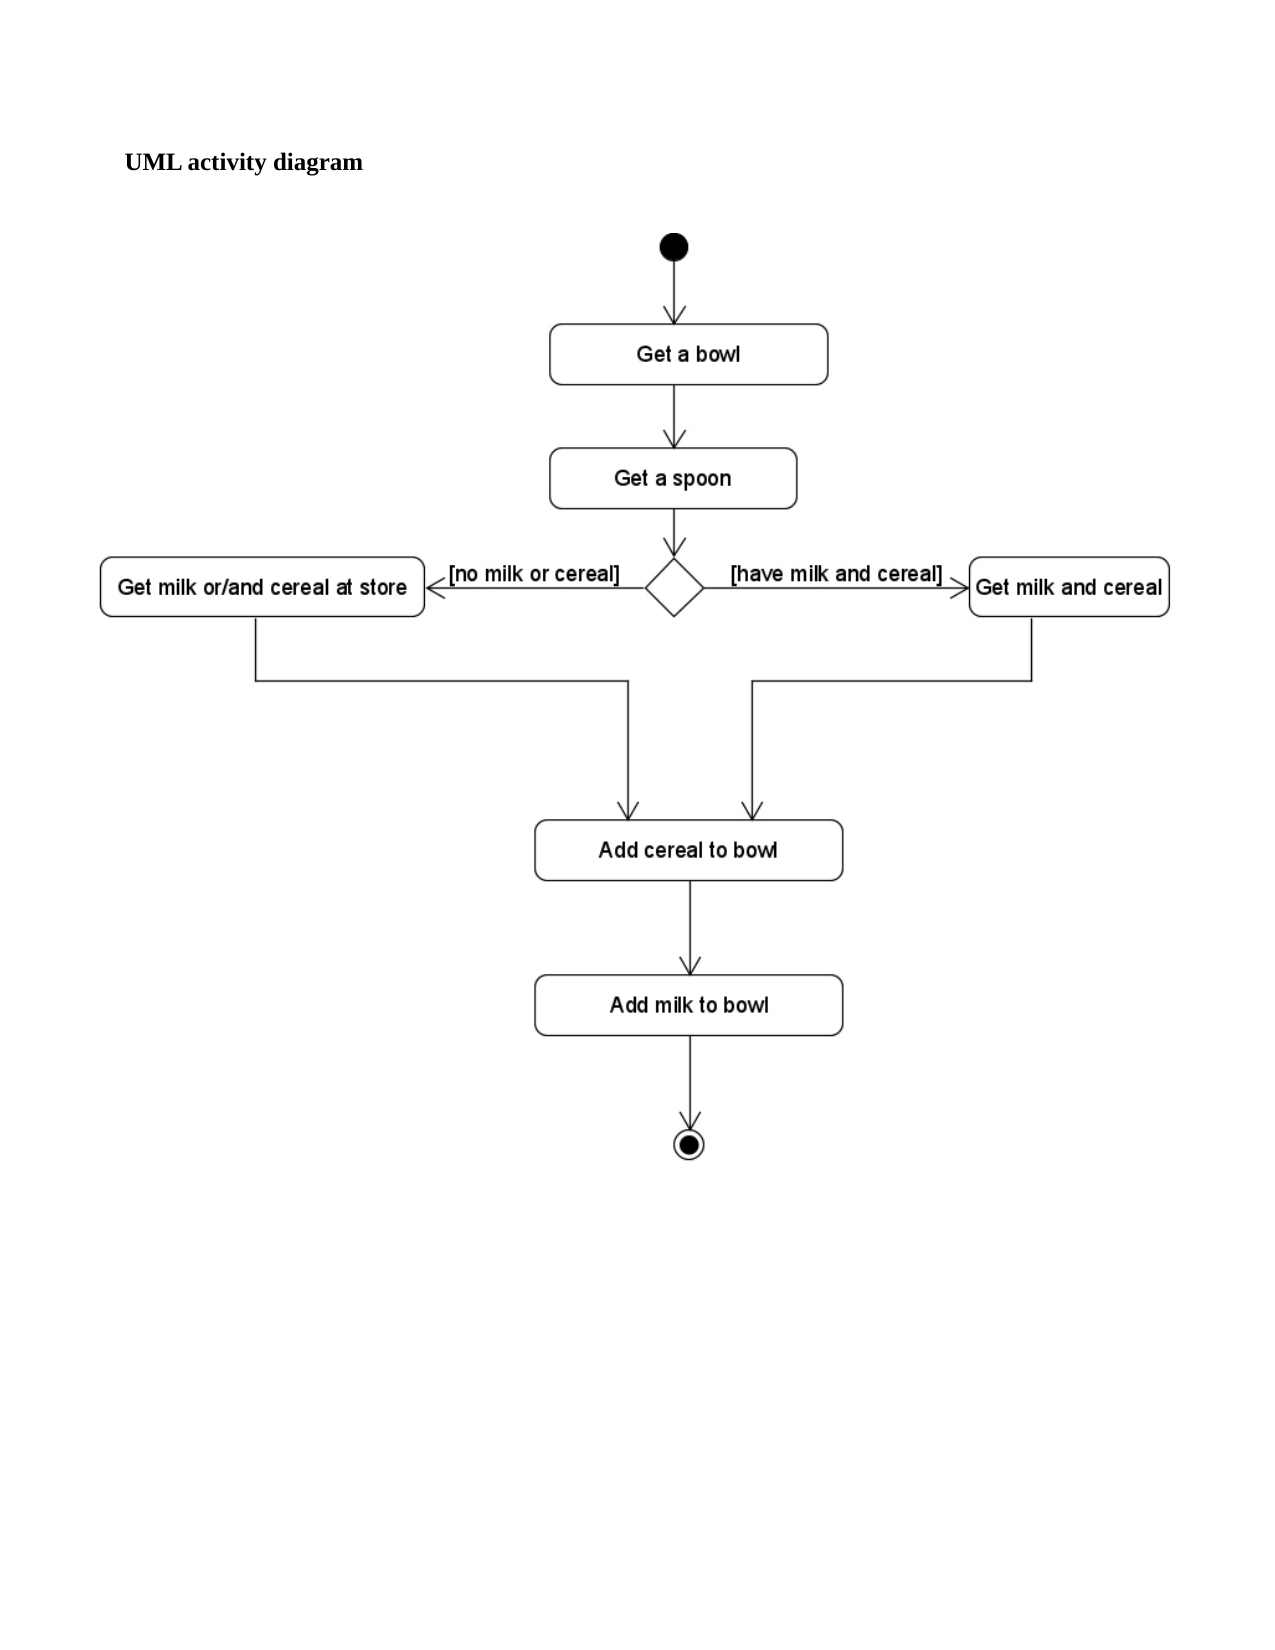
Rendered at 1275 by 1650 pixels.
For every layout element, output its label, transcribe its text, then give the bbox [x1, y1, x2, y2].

text UML activity diagram [118, 147, 1157, 176]
picture [91, 233, 1184, 1169]
